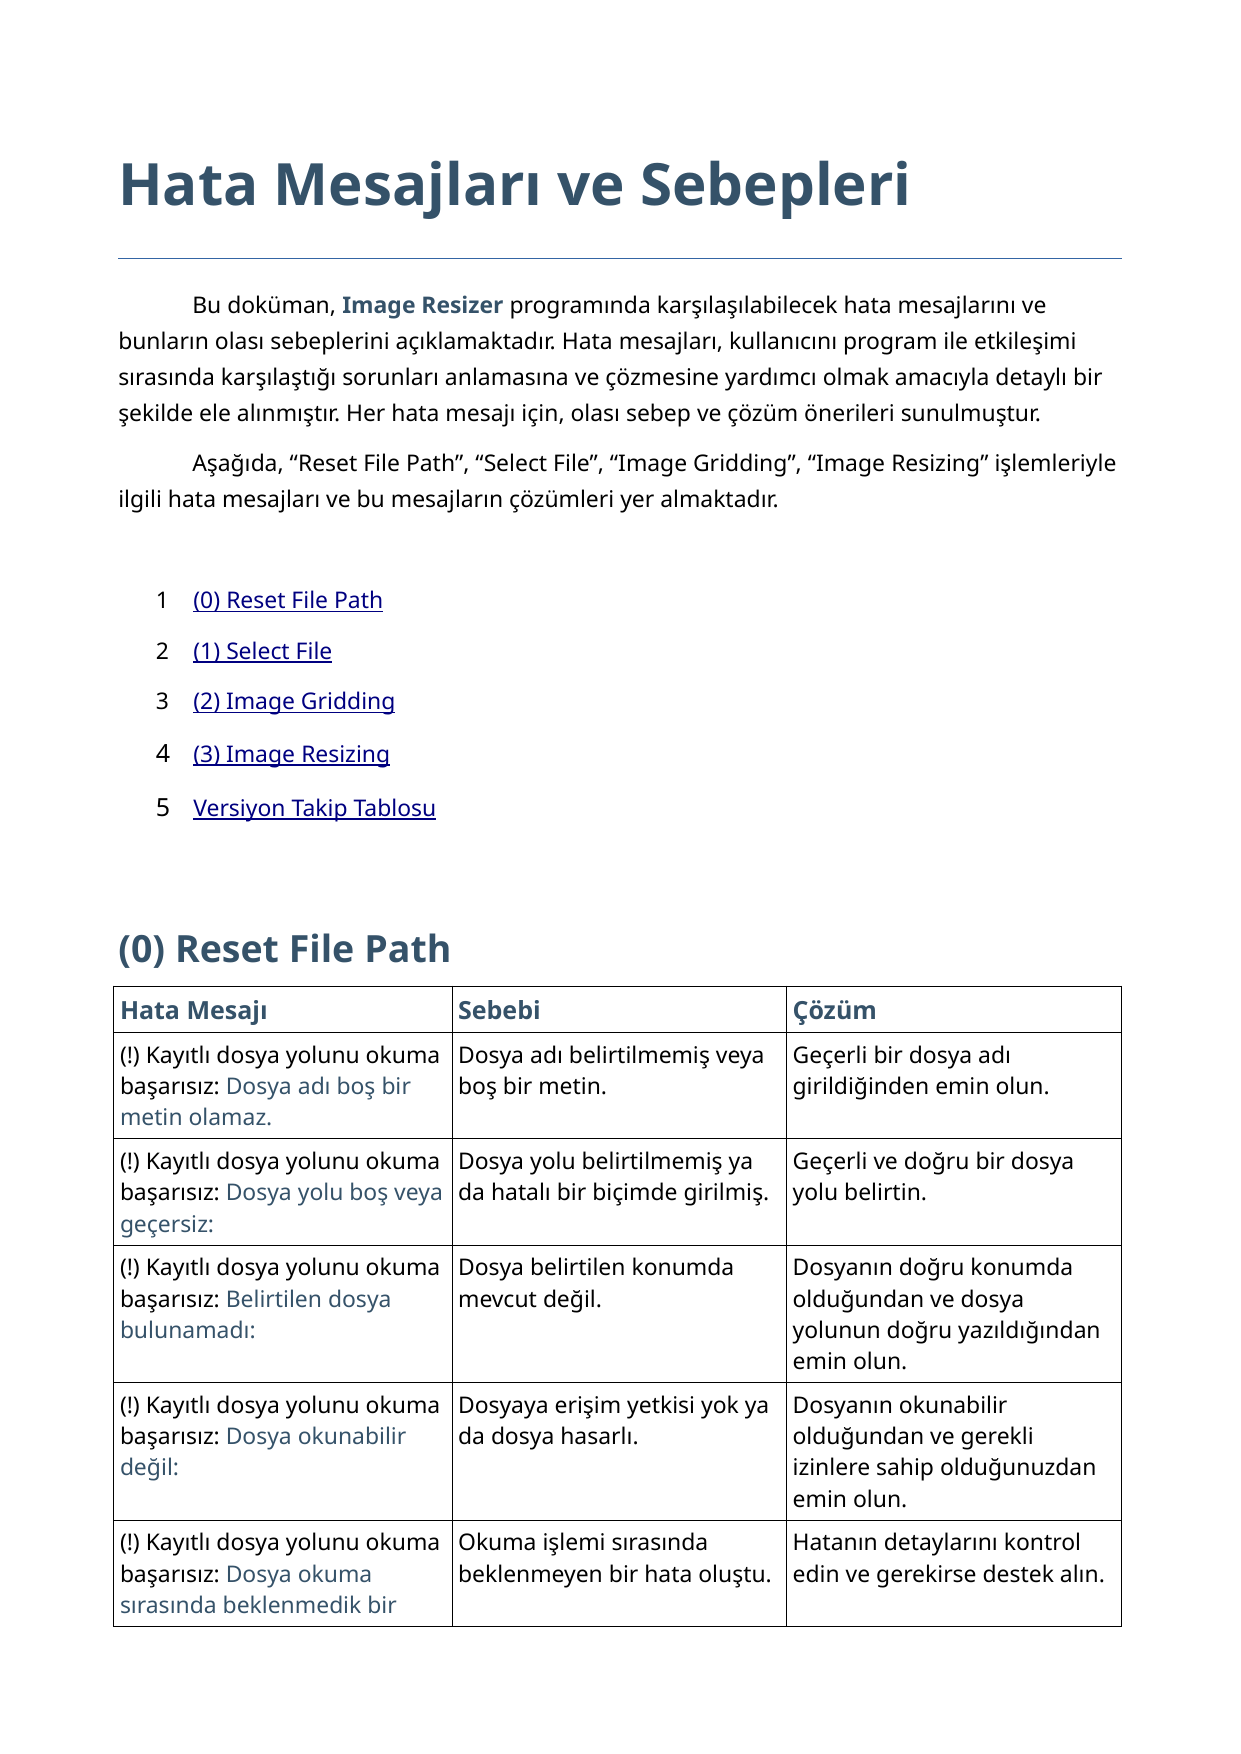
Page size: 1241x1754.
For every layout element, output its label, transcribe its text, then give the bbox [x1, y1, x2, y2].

text Bu doküman, Image Resizer programında karşılaşılabilecek hata mesajlarını ve bunların olası sebeplerini açıklamaktadır. Hata mesajları, kullanıcını program ile etkileşimi sırasında karşılaştığı sorunları anlamasına ve çözmesine yardımcı olmak amacıyla detaylı bir şekilde ele alınmıştır. Her hata mesajı için, olası sebep ve çözüm önerileri sunulmuştur. [118, 289, 1122, 428]
table_cell (!) Kayıtlı dosya yolunu okuma başarısız: Dosya okuma sırasında beklenmedik bir [114, 1521, 452, 1626]
list Versiyon Takip Tablosu [156, 789, 1122, 823]
table_cell Okuma işlemi sırasında beklenmeyen bir hata oluştu. [453, 1521, 786, 1626]
table_cell (!) Kayıtlı dosya yolunu okuma başarısız: Dosya okunabilir değil: [114, 1383, 452, 1519]
table_cell Dosyanın doğru konumda olduğundan ve dosya yolunun doğru yazıldığından emin olun. [787, 1246, 1121, 1382]
table_cell Dosyanın okunabilir olduğundan ve gerekli izinlere sahip olduğunuzdan emin olun. [787, 1383, 1121, 1519]
table_header Sebebi [453, 987, 786, 1032]
text Aşağıda, “Reset File Path”, “Select File”, “Image Gridding”, “Image Resizing” işlemleriyle ilgili hata mesajları ve bu mesajların çözümleri yer almaktadır. [118, 447, 1122, 514]
table_cell Dosyaya erişim yetkisi yok ya da dosya hasarlı. [453, 1383, 786, 1519]
table_cell (!) Kayıtlı dosya yolunu okuma başarısız: Belirtilen dosya bulunamadı: [114, 1246, 452, 1382]
title Hata Mesajları ve Sebepleri [118, 143, 1122, 223]
list (1) Select File [156, 635, 1122, 666]
table_cell Geçerli ve doğru bir dosya yolu belirtin. [787, 1139, 1121, 1244]
table_cell (!) Kayıtlı dosya yolunu okuma başarısız: Dosya yolu boş veya geçersiz: [114, 1139, 452, 1244]
list (2) Image Gridding [156, 685, 1122, 716]
table_cell Dosya yolu belirtilmemiş ya da hatalı bir biçimde girilmiş. [453, 1139, 786, 1244]
table_header Çözüm [787, 987, 1121, 1032]
table_cell Hatanın detaylarını kontrol edin ve gerekirse destek alın. [787, 1521, 1121, 1626]
list (3) Image Resizing [156, 736, 1122, 770]
table_header Hata Mesajı [114, 987, 452, 1032]
subtitle (0) Reset File Path [118, 922, 1122, 973]
table_cell Geçerli bir dosya adı girildiğinden emin olun. [787, 1033, 1121, 1138]
table_cell (!) Kayıtlı dosya yolunu okuma başarısız: Dosya adı boş bir metin olamaz. [114, 1033, 452, 1138]
list (0) Reset File Path [156, 584, 1122, 615]
table_cell Dosya adı belirtilmemiş veya boş bir metin. [453, 1033, 786, 1138]
table_cell Dosya belirtilen konumda mevcut değil. [453, 1246, 786, 1382]
